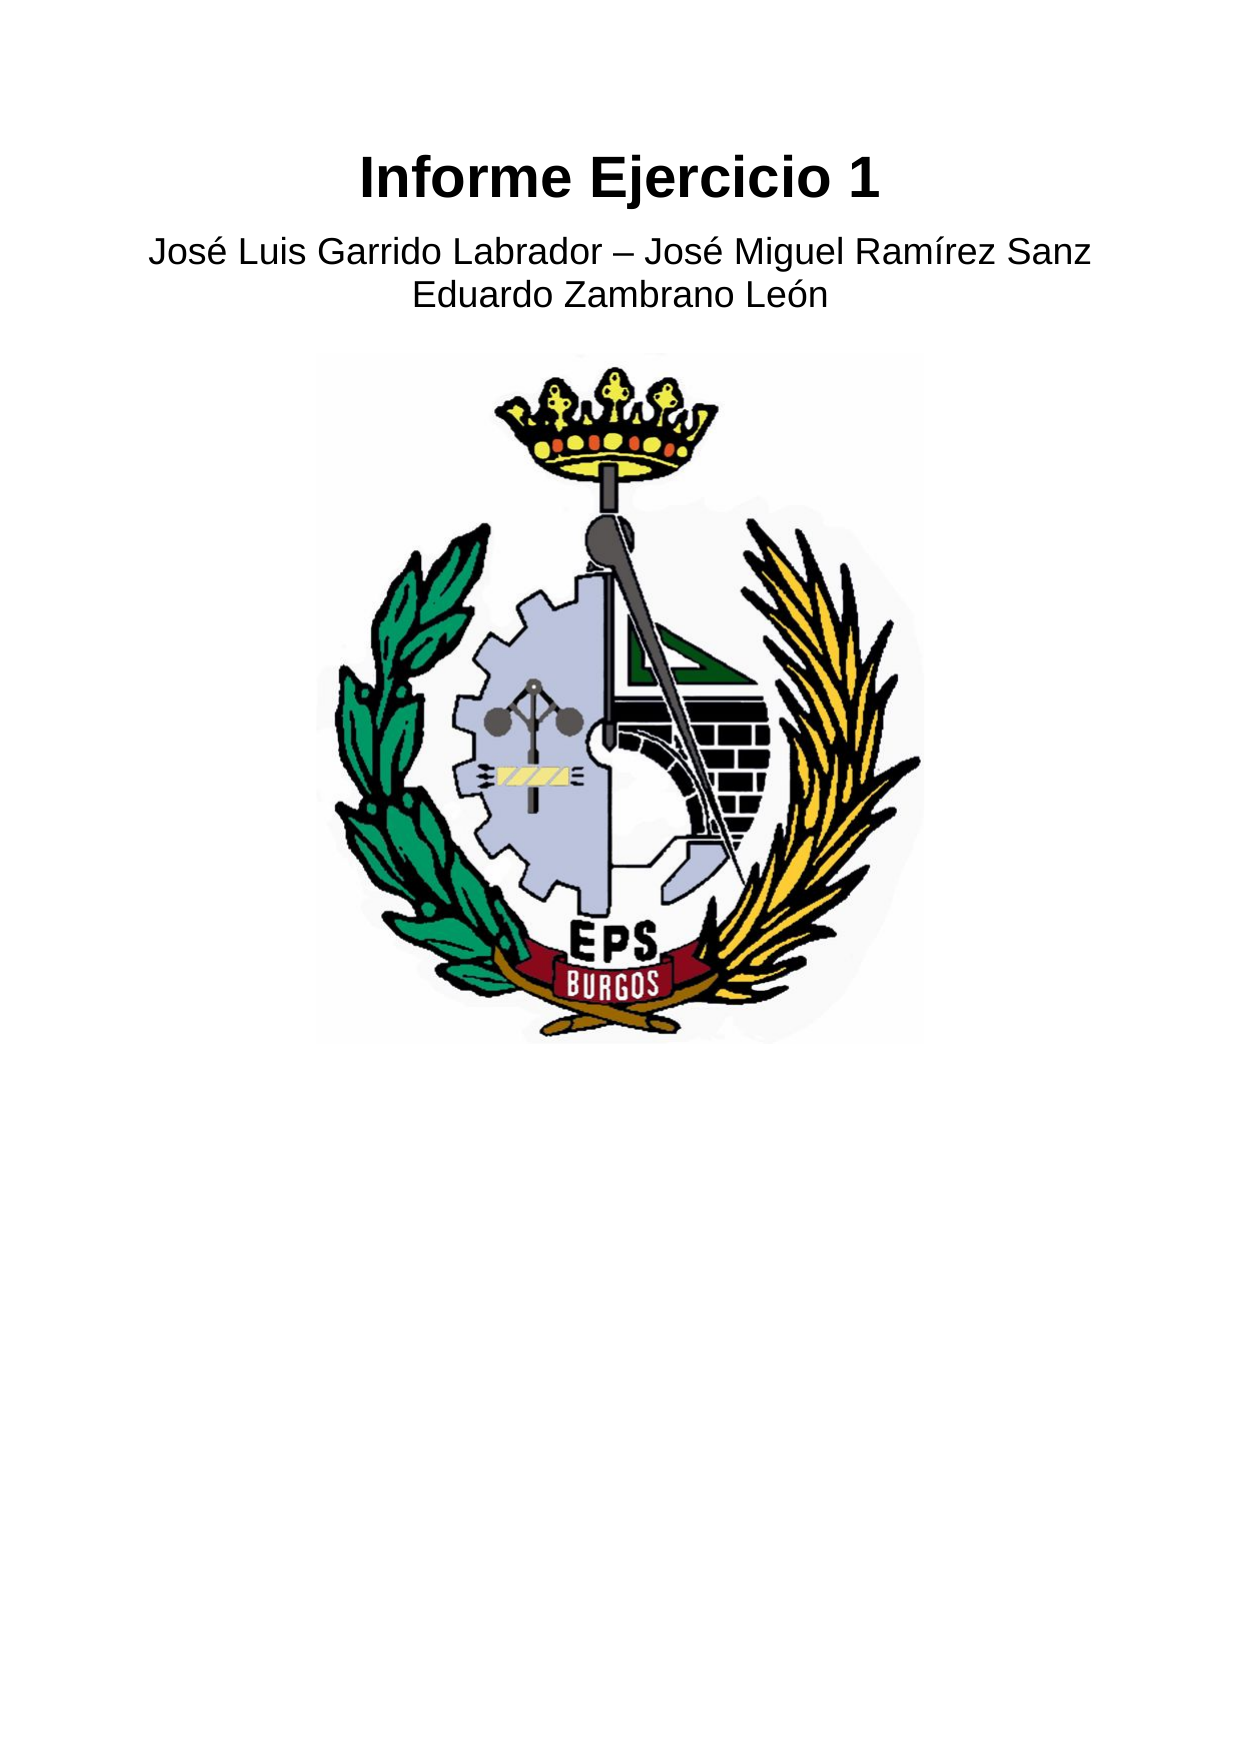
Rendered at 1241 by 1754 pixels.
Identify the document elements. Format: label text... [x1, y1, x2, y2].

picture [316, 353, 925, 1044]
title Informe Ejercicio 1 [118, 143, 1122, 210]
subtitle José Luis Garrido Labrador – José Miguel Ramírez Sanz Eduardo Zambrano León [118, 229, 1122, 315]
